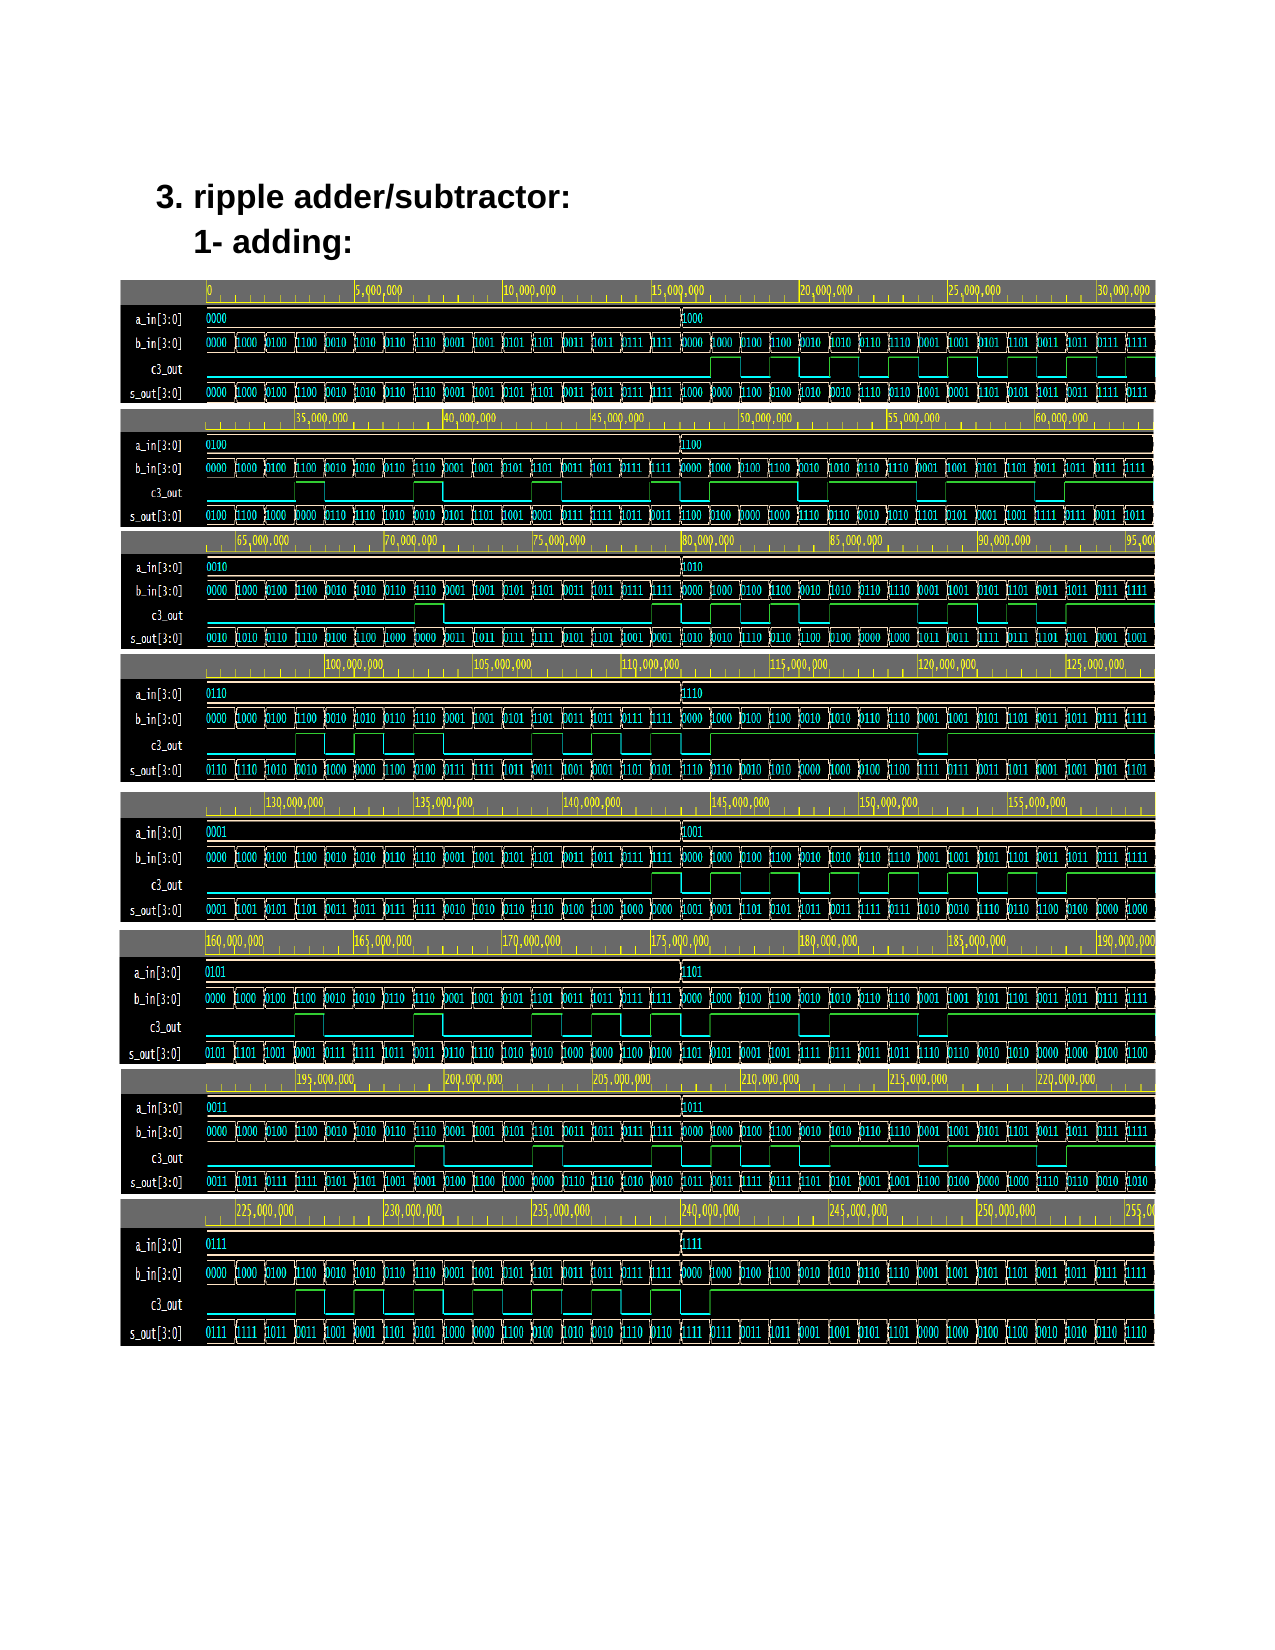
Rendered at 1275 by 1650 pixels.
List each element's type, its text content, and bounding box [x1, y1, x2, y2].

list ripple adder/subtractor: 1- adding: [156, 177, 1157, 260]
picture [118, 280, 1157, 1350]
